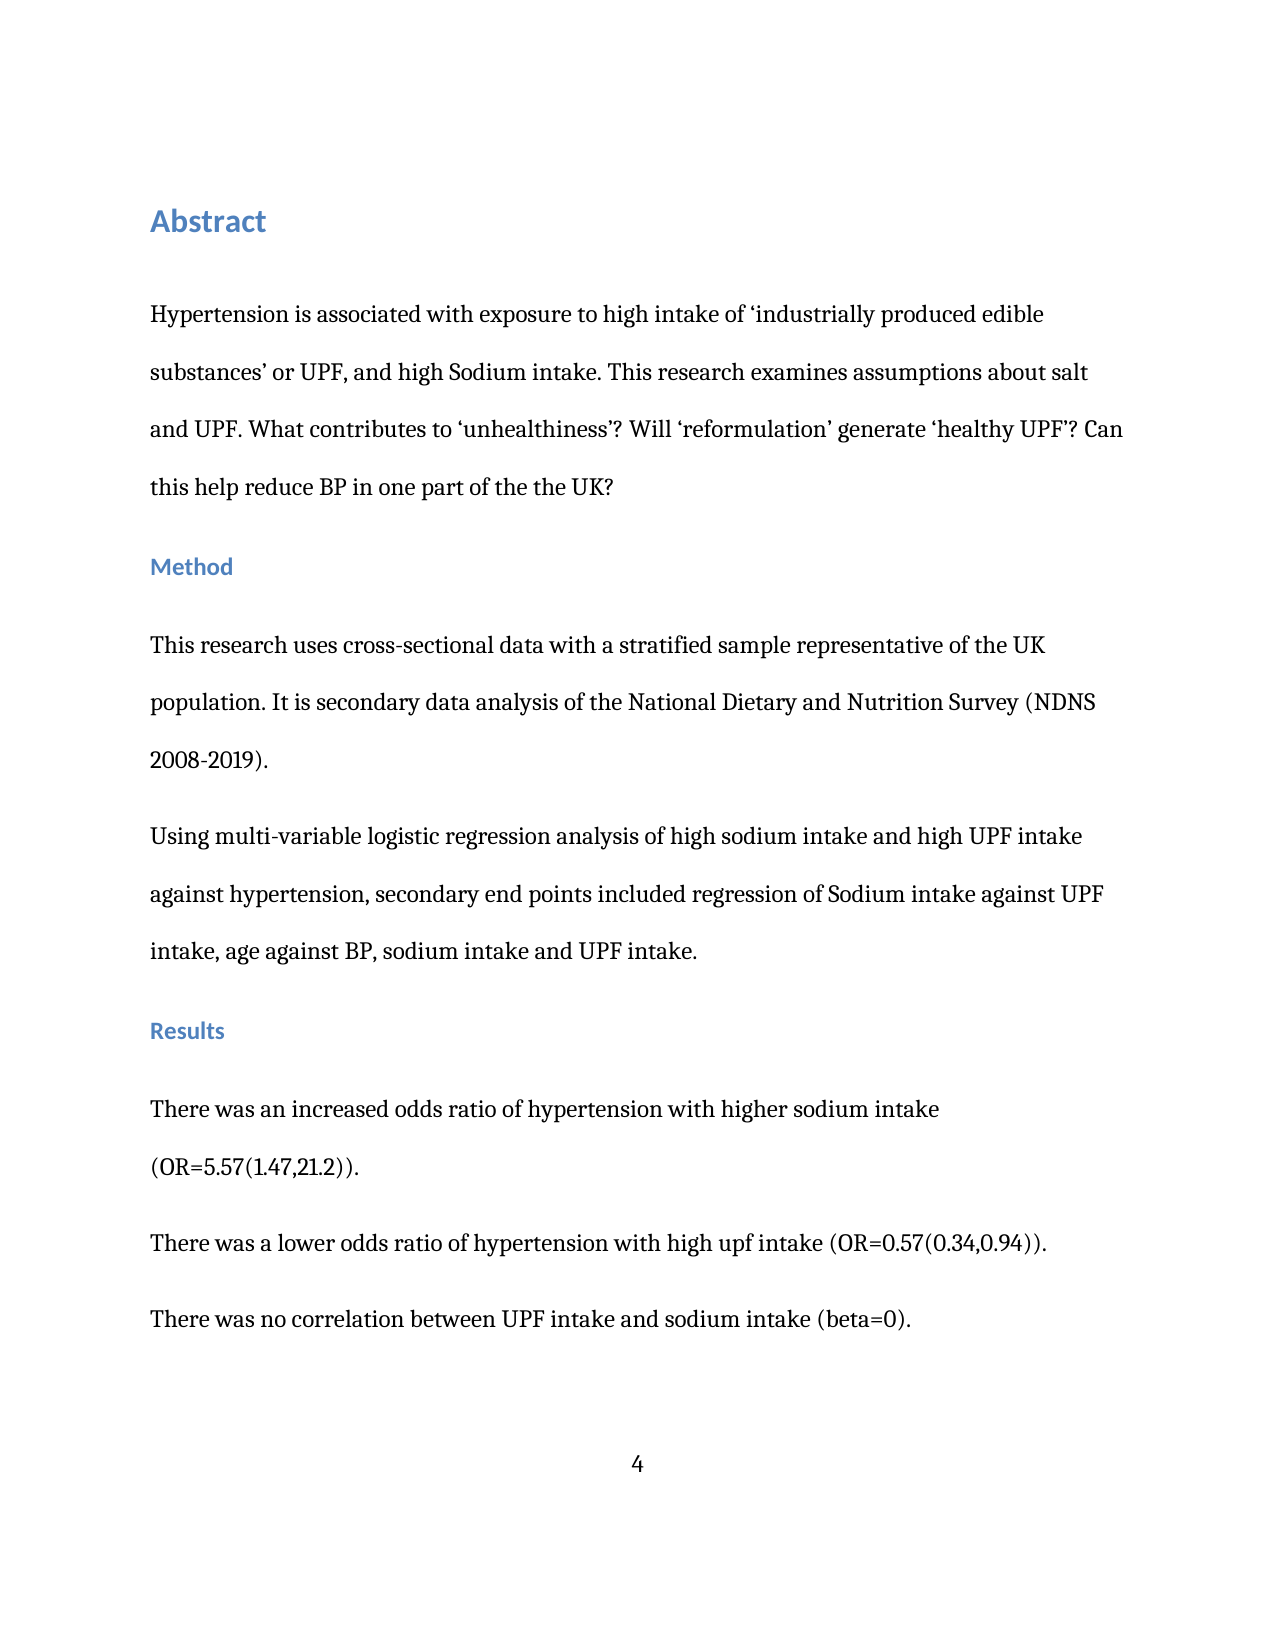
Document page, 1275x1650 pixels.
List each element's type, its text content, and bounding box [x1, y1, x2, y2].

text There was an increased odds ratio of hypertension with higher sodium intake (OR=5.57(1.47,21.2)). [150, 1095, 1125, 1181]
text This research uses cross-sectional data with a stratified sample representative of the UK population. It is secondary data analysis of the National Dietary and Nutrition Survey (NDNS 2008-2019). [150, 631, 1125, 774]
text Using multi-variable logistic regression analysis of high sodium intake and high UPF intake against hypertension, secondary end points included regression of Sodium intake against UPF intake, age against BP, sodium intake and UPF intake. [150, 822, 1125, 966]
text There was no correlation between UPF intake and sodium intake (beta=0). [150, 1305, 1125, 1334]
text There was a lower odds ratio of hypertension with high upf intake (OR=0.57(0.34,0.94)). [150, 1229, 1125, 1258]
subtitle Abstract [150, 200, 1125, 241]
text Hypertension is associated with exposure to high intake of ‘industrially produced edible substances’ or UPF, and high Sodium intake. This research examines assumptions about salt and UPF. What contributes to ‘unhealthiness’? Will ‘reformulation’ generate ‘healthy UPF’? Can this help reduce BP in one part of the the UK? [150, 300, 1125, 501]
subtitle Method [150, 551, 1125, 582]
subtitle Results [150, 1015, 1125, 1046]
